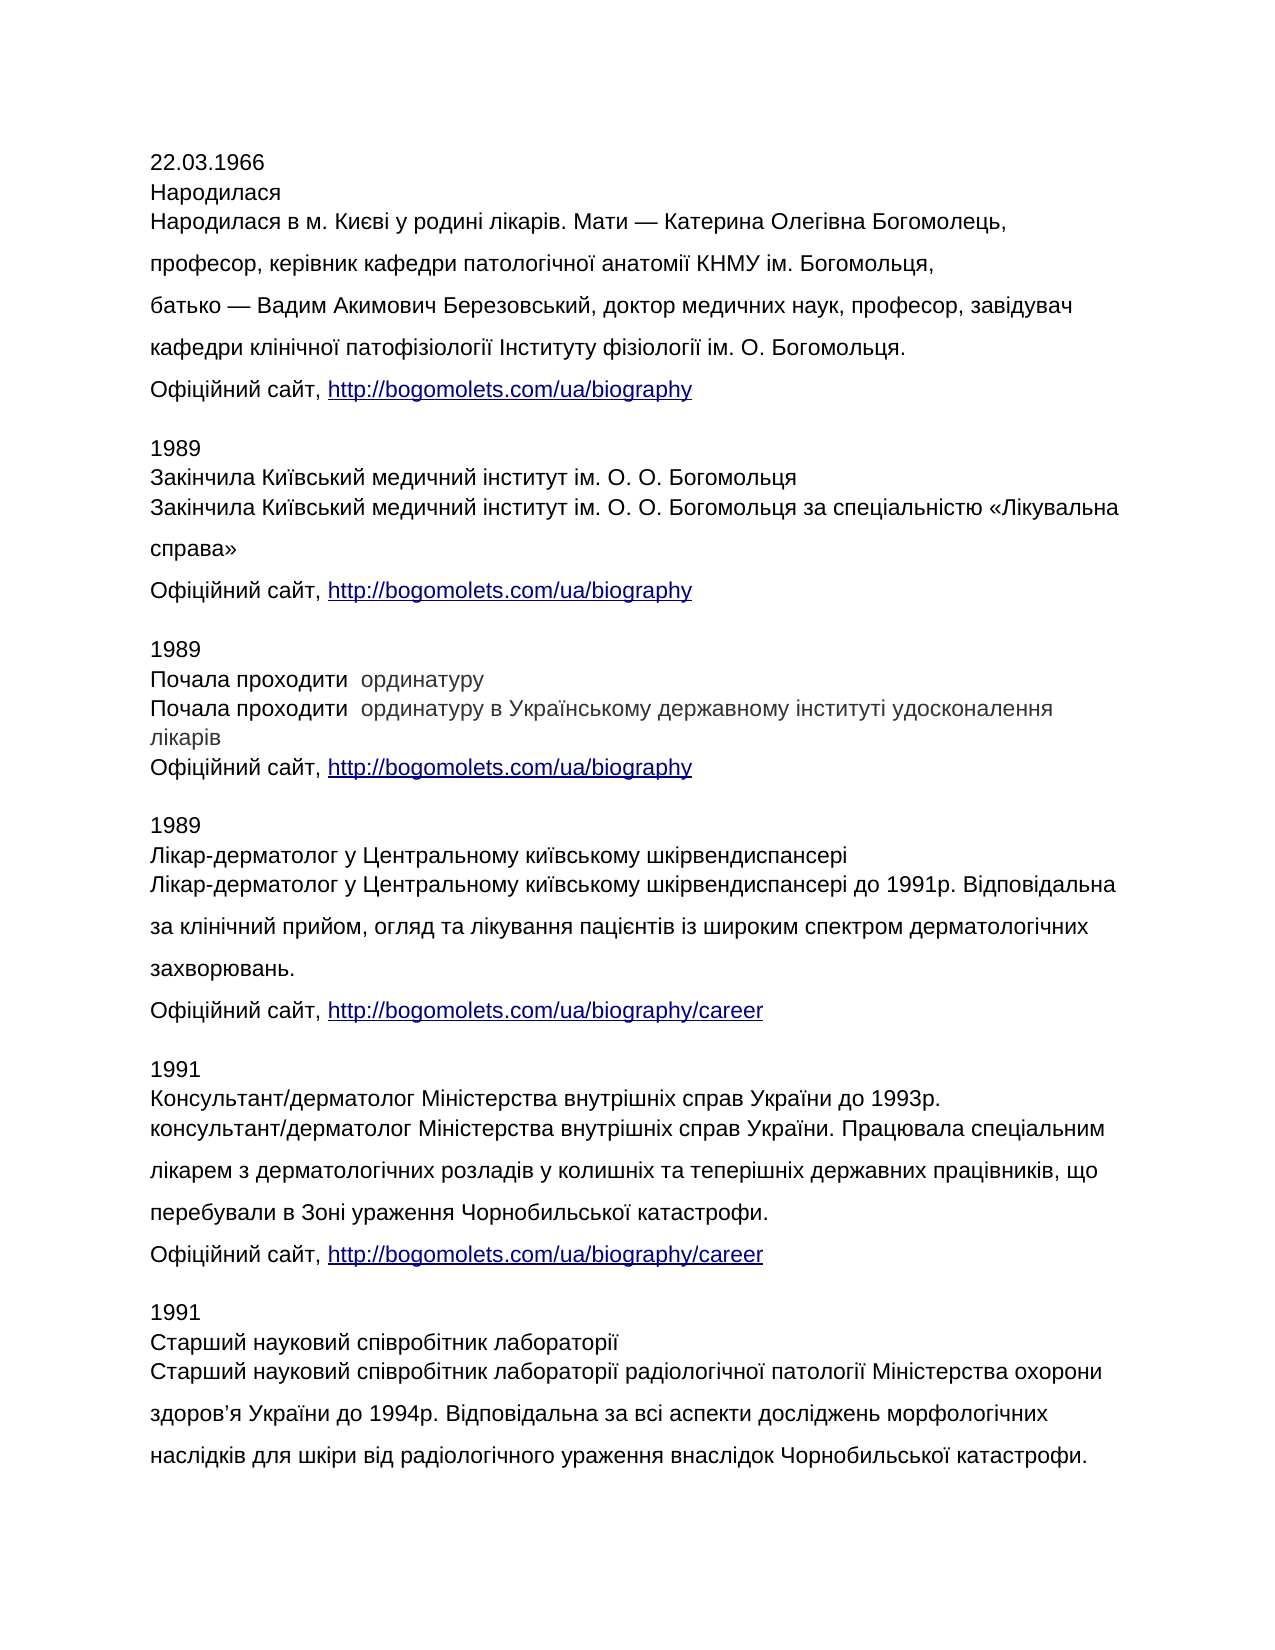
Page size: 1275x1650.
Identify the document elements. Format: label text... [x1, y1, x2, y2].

text 1989 [150, 813, 1125, 839]
text Закінчила Київський медичний інститут ім. О. О. Богомольця за спеціальністю «Лікувальна справа» [150, 494, 1125, 562]
text 1989 [150, 637, 1125, 662]
text Почала проходити ординатуру [150, 666, 1125, 692]
text Лікар-дерматолог у Центральному київському шкірвендиспансері [150, 842, 1125, 868]
text Офіційний сайт, http://bogomolets.com/ua/biography/career [150, 998, 1125, 1023]
text Закінчила Київський медичний інститут ім. О. О. Богомольця [150, 465, 1125, 490]
text Лікар-дерматолог у Центральному київському шкірвендиспансері до 1991р. Відповідальна за клінічний прийом, огляд та лікування пацієнтів із широким спектром дерматологічних захворювань. [150, 872, 1125, 981]
text 1991 [150, 1057, 1125, 1082]
text Народилася в м. Києві у родині лікарів. Мати — Катерина Олегівна Богомолець, професор, керівник кафедри патологічної анатомії КНМУ ім. Богомольця, [150, 209, 1125, 276]
text Народилася [150, 179, 1125, 205]
text 1989 [150, 435, 1125, 461]
text 1991 [150, 1300, 1125, 1326]
text Консультант/дерматолог Міністерства внутрішніх справ України до 1993р. [150, 1086, 1125, 1112]
text Старший науковий співробітник лабораторії радіологічної патології Міністерства охорони здоров’я України до 1994р. Відповідальна за всі аспекти досліджень морфологічних наслідків для шкіри від радіологічного ураження внаслідок Чорнобильської катастрофи. [150, 1359, 1125, 1468]
text Старший науковий співробітник лабораторії [150, 1329, 1125, 1355]
text Офіційний сайт, http://bogomolets.com/ua/biography/career [150, 1241, 1125, 1267]
text Офіційний сайт, http://bogomolets.com/ua/biography [150, 578, 1125, 604]
text 22.03.1966 [150, 150, 1125, 176]
text консультант/дерматолог Міністерства внутрішніх справ України. Працювала спеціальним лікарем з дерматологічних розладів у колишніх та теперішніх державних працівників, що перебували в Зоні ураження Чорнобильської катастрофи. [150, 1115, 1125, 1225]
text Офіційний сайт, http://bogomolets.com/ua/biography [150, 377, 1125, 402]
text батько — Вадим Акимович Березовський, доктор медичних наук, професор, завідувач кафедри клінічної патофізіології Інституту фізіології ім. О. Богомольця. [150, 293, 1125, 360]
text Офіційний сайт, http://bogomolets.com/ua/biography [150, 754, 1125, 780]
text Почала проходити ординатуру в Українському державному інституті удосконалення лікарів [150, 696, 1125, 751]
